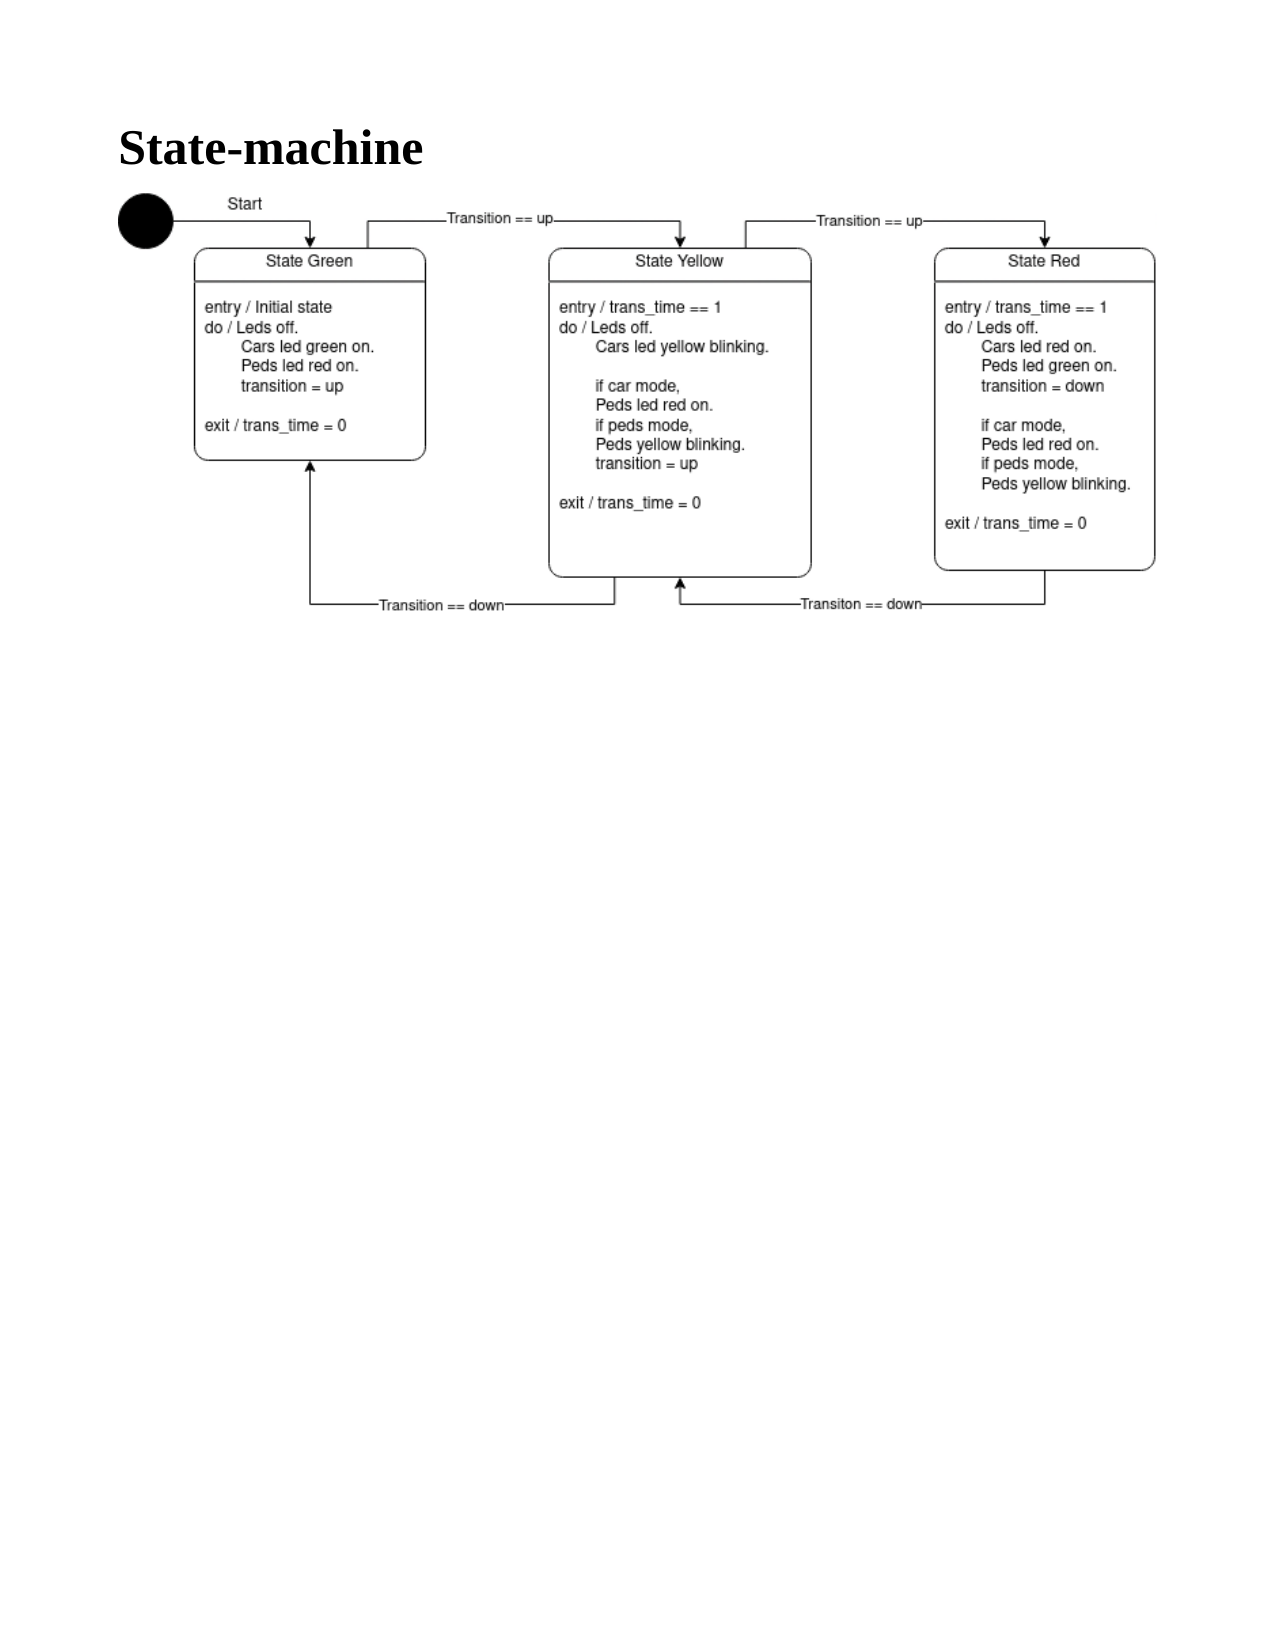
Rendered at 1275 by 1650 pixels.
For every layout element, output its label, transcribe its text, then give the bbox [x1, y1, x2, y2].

picture [118, 188, 1157, 616]
subtitle State-machine [118, 118, 1157, 176]
